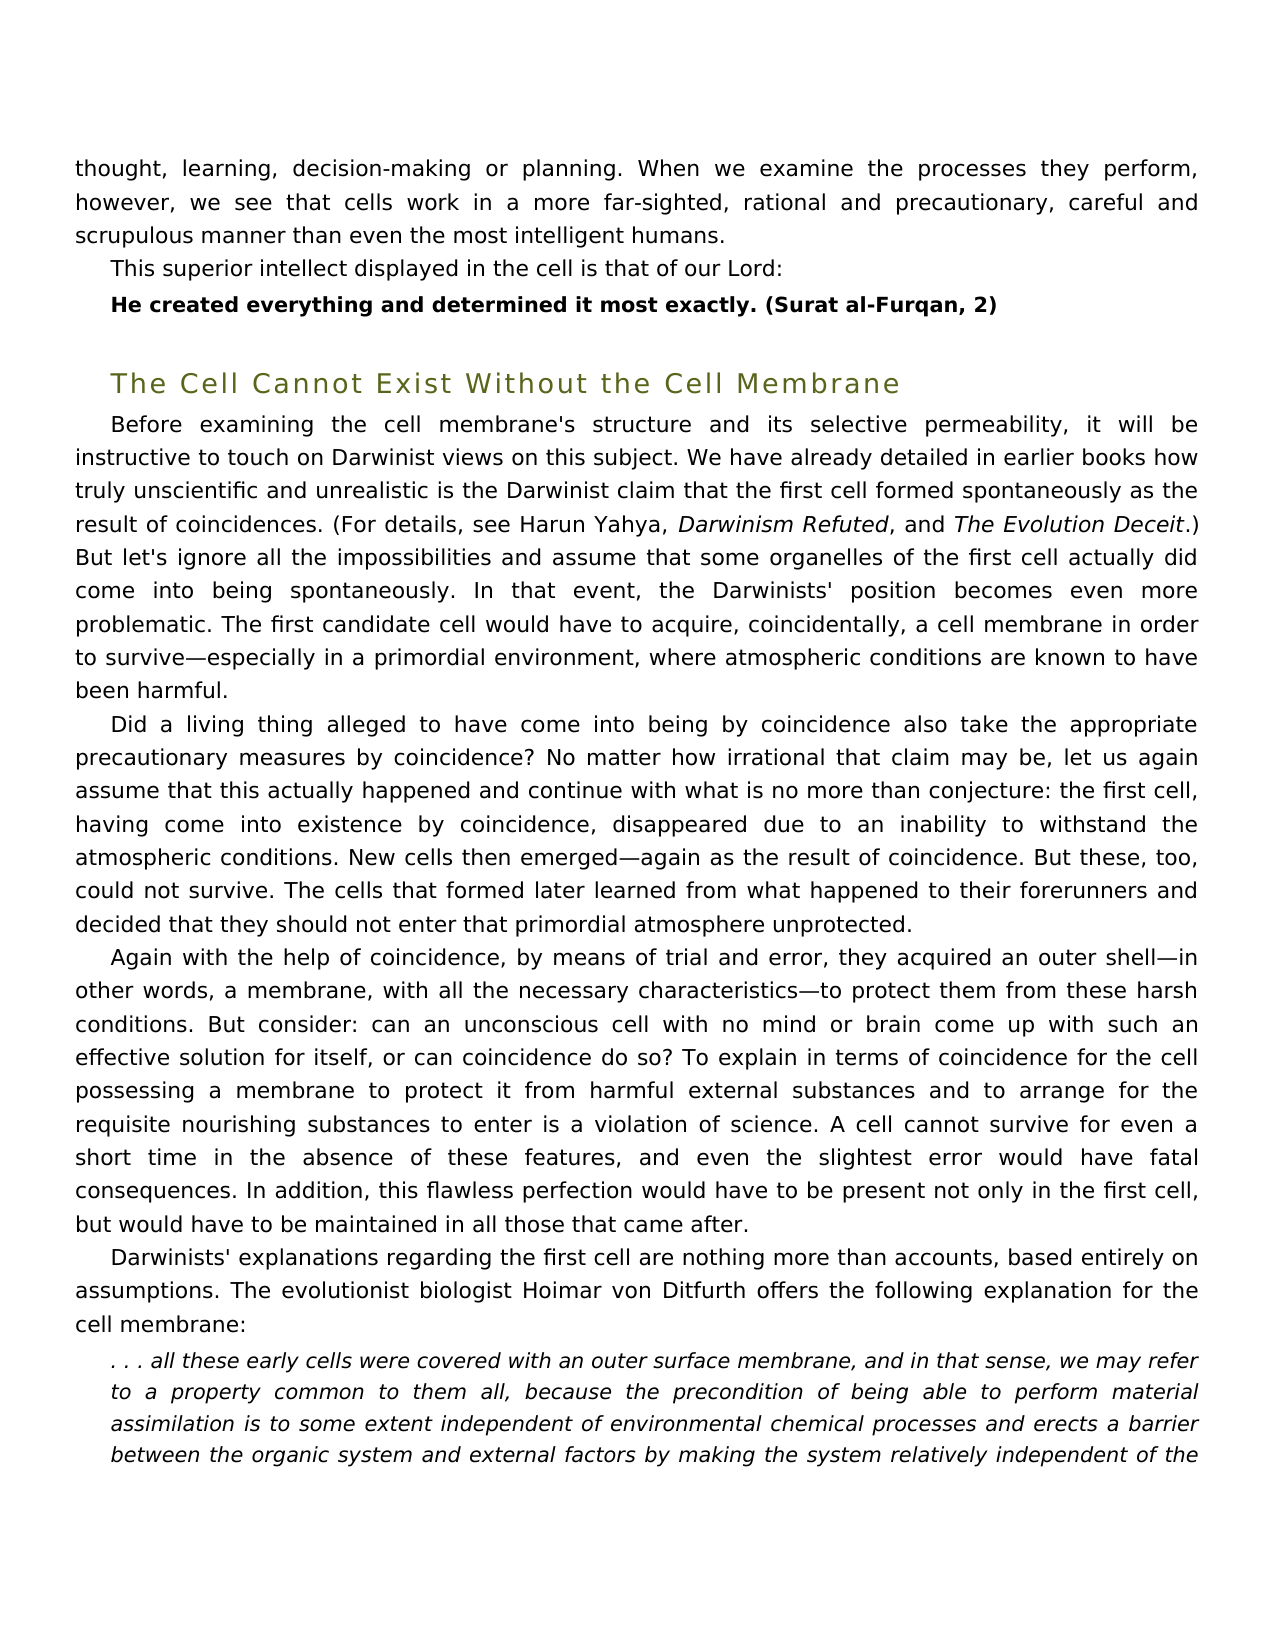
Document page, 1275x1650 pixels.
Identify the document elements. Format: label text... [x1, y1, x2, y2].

subtitle The Cell Cannot Exist Without the Cell Membrane [110, 366, 1200, 400]
text Before examining the cell membrane's structure and its selective permeability, it will be instructive to touch on Darwinist views on this subject. We have already detailed in earlier books how truly unscientific and unrealistic is the Darwinist claim that the first cell formed spontaneously as the result of coincidences. (For details, see Harun Yahya, Darwinism Refuted, and The Evolution Deceit.) But let's ignore all the impossibilities and assume that some organelles of the first cell actually did come into being spontaneously. In that event, the Darwinists' position becomes even more problematic. The first candidate cell would have to acquire, coincidentally, a cell membrane in order to survive—especially in a primordial environment, where atmospheric conditions are known to have been harmful. [75, 406, 1200, 706]
text This superior intellect displayed in the cell is that of our Lord: [75, 250, 1200, 283]
text Did a living thing alleged to have come into being by coincidence also take the appropriate precautionary measures by coincidence? No matter how irrational that claim may be, let us again assume that this actually happened and continue with what is no more than conjecture: the first cell, having come into existence by coincidence, disappeared due to an inability to withstand the atmospheric conditions. New cells then emerged—again as the result of coincidence. But these, too, could not survive. The cells that formed later learned from what happened to their forerunners and decided that they should not enter that primordial atmosphere unprotected. [75, 706, 1200, 939]
subtitle He created everything and determined it most exactly. (Surat al-Furqan, 2) [110, 288, 1200, 319]
text Darwinists' explanations regarding the first cell are nothing more than accounts, based entirely on assumptions. The evolutionist biologist Hoimar von Ditfurth offers the following explanation for the cell membrane: [75, 1239, 1200, 1339]
text . . . all these early cells were covered with an outer surface membrane, and in that sense, we may refer to a property common to them all, because the precondition of being able to perform material assimilation is to some extent independent of environmental chemical processes and erects a barrier between the organic system and external factors by making the system relatively independent of the [110, 1343, 1200, 1468]
text thought, learning, decision-making or planning. When we examine the processes they perform, however, we see that cells work in a more far-sighted, rational and precautionary, careful and scrupulous manner than even the most intelligent humans. [75, 150, 1200, 250]
text Again with the help of coincidence, by means of trial and error, they acquired an outer shell—in other words, a membrane, with all the necessary characteristics—to protect them from these harsh conditions. But consider: can an unconscious cell with no mind or brain come up with such an effective solution for itself, or can coincidence do so? To explain in terms of coincidence for the cell possessing a membrane to protect it from harmful external substances and to arrange for the requisite nourishing substances to enter is a violation of science. A cell cannot survive for even a short time in the absence of these features, and even the slightest error would have fatal consequences. In addition, this flawless perfection would have to be present not only in the first cell, but would have to be maintained in all those that came after. [75, 939, 1200, 1239]
